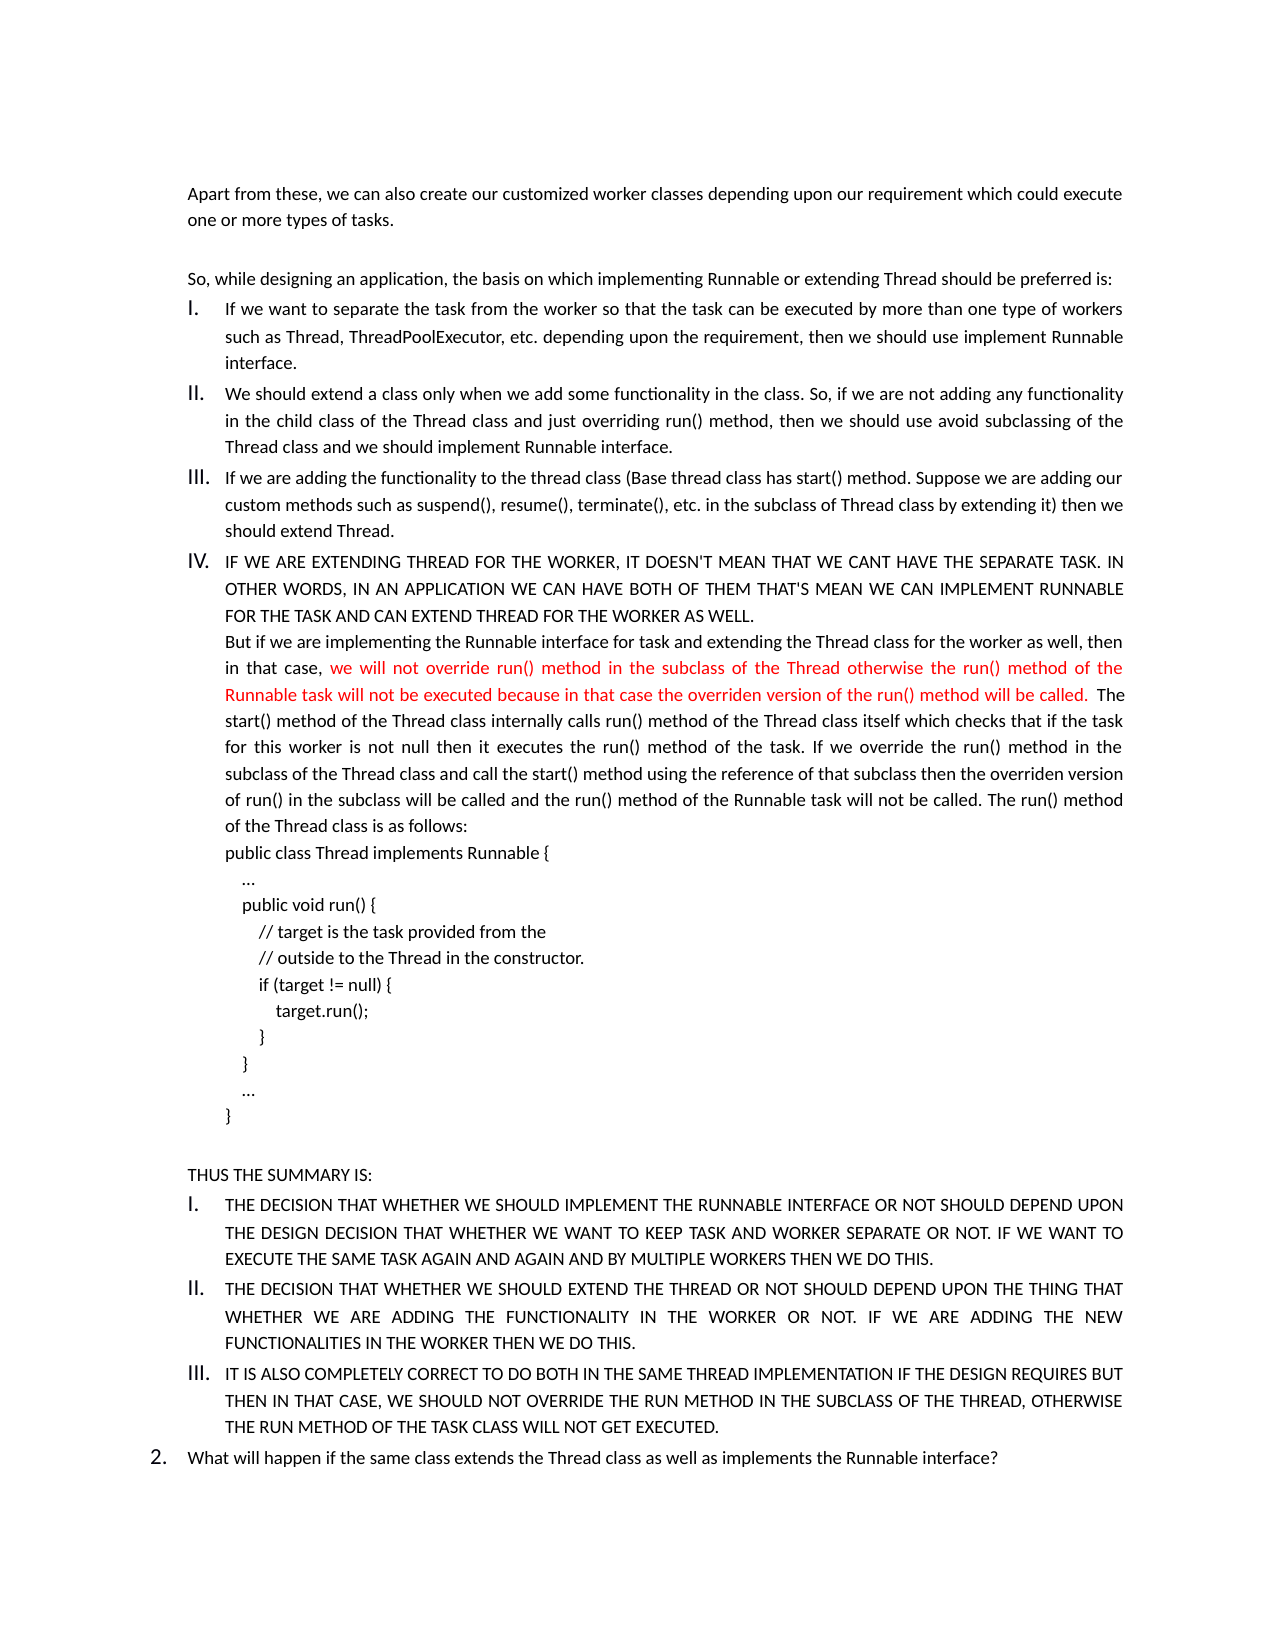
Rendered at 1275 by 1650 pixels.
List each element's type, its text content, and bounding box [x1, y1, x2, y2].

list public void run() { [187, 894, 1125, 917]
list // outside to the Thread in the constructor. [187, 946, 1125, 969]
list public class Thread implements Runnable { [187, 841, 1125, 864]
list … [187, 867, 1125, 890]
list … [187, 1078, 1125, 1101]
list What will happen if the same class extends the Thread class as well as implements the Runnable interface? [150, 1442, 1125, 1470]
list We should extend a class only when we add some functionality in the class. So, if we are not adding any functionality in the child class of the Thread class and just overriding run() method, then we should use avoid subclassing of the Thread class and we should implement Runnable interface. [187, 378, 1125, 458]
list If we want to separate the task from the worker so that the task can be executed by more than one type of workers such as Thread, ThreadPoolExecutor, etc. depending upon the requirement, then we should use implement Runnable interface. [187, 293, 1125, 374]
list But if we are implementing the Runnable interface for task and extending the Thread class for the worker as well, then in that case, we will not override run() method in the subclass of the Thread otherwise the run() method of the Runnable task will not be executed because in that case the overriden version of the run() method will be called. The start() method of the Thread class internally calls run() method of the Thread class itself which checks that if the task for this worker is not null then it executes the run() method of the task. If we override the run() method in the subclass of the Thread class and call the start() method using the reference of that subclass then the overriden version of run() in the subclass will be called and the run() method of the Runnable task will not be called. The run() method of the Thread class is as follows: [187, 630, 1125, 837]
list target.run(); [187, 999, 1125, 1022]
list } [187, 1052, 1125, 1075]
list // target is the task provided from the [187, 920, 1125, 943]
list THE DECISION THAT WHETHER WE SHOULD IMPLEMENT THE RUNNABLE INTERFACE OR NOT SHOULD DEPEND UPON THE DESIGN DECISION THAT WHETHER WE WANT TO KEEP TASK AND WORKER SEPARATE OR NOT. IF WE WANT TO EXECUTE THE SAME TASK AGAIN AND AGAIN AND BY MULTIPLE WORKERS THEN WE DO THIS. [187, 1189, 1125, 1270]
list If we are adding the functionality to the thread class (Base thread class has start() method. Suppose we are adding our custom methods such as suspend(), resume(), terminate(), etc. in the subclass of Thread class by extending it) then we should extend Thread. [187, 462, 1125, 542]
list } [187, 1025, 1125, 1048]
list THUS THE SUMMARY IS: [150, 1163, 1125, 1186]
list Apart from these, we can also create our customized worker classes depending upon our requirement which could execute one or more types of tasks. [150, 182, 1125, 231]
list IT IS ALSO COMPLETELY CORRECT TO DO BOTH IN THE SAME THREAD IMPLEMENTATION IF THE DESIGN REQUIRES BUT THEN IN THAT CASE, WE SHOULD NOT OVERRIDE THE RUN METHOD IN THE SUBCLASS OF THE THREAD, OTHERWISE THE RUN METHOD OF THE TASK CLASS WILL NOT GET EXECUTED. [187, 1358, 1125, 1438]
list IF WE ARE EXTENDING THREAD FOR THE WORKER, IT DOESN'T MEAN THAT WE CANT HAVE THE SEPARATE TASK. IN OTHER WORDS, IN AN APPLICATION WE CAN HAVE BOTH OF THEM THAT'S MEAN WE CAN IMPLEMENT RUNNABLE FOR THE TASK AND CAN EXTEND THREAD FOR THE WORKER AS WELL. [187, 546, 1125, 627]
list So, while designing an application, the basis on which implementing Runnable or extending Thread should be preferred is: [150, 267, 1125, 290]
list } [187, 1104, 1125, 1127]
list if (target != null) { [187, 973, 1125, 996]
list THE DECISION THAT WHETHER WE SHOULD EXTEND THE THREAD OR NOT SHOULD DEPEND UPON THE THING THAT WHETHER WE ARE ADDING THE FUNCTIONALITY IN THE WORKER OR NOT. IF WE ARE ADDING THE NEW FUNCTIONALITIES IN THE WORKER THEN WE DO THIS. [187, 1273, 1125, 1354]
